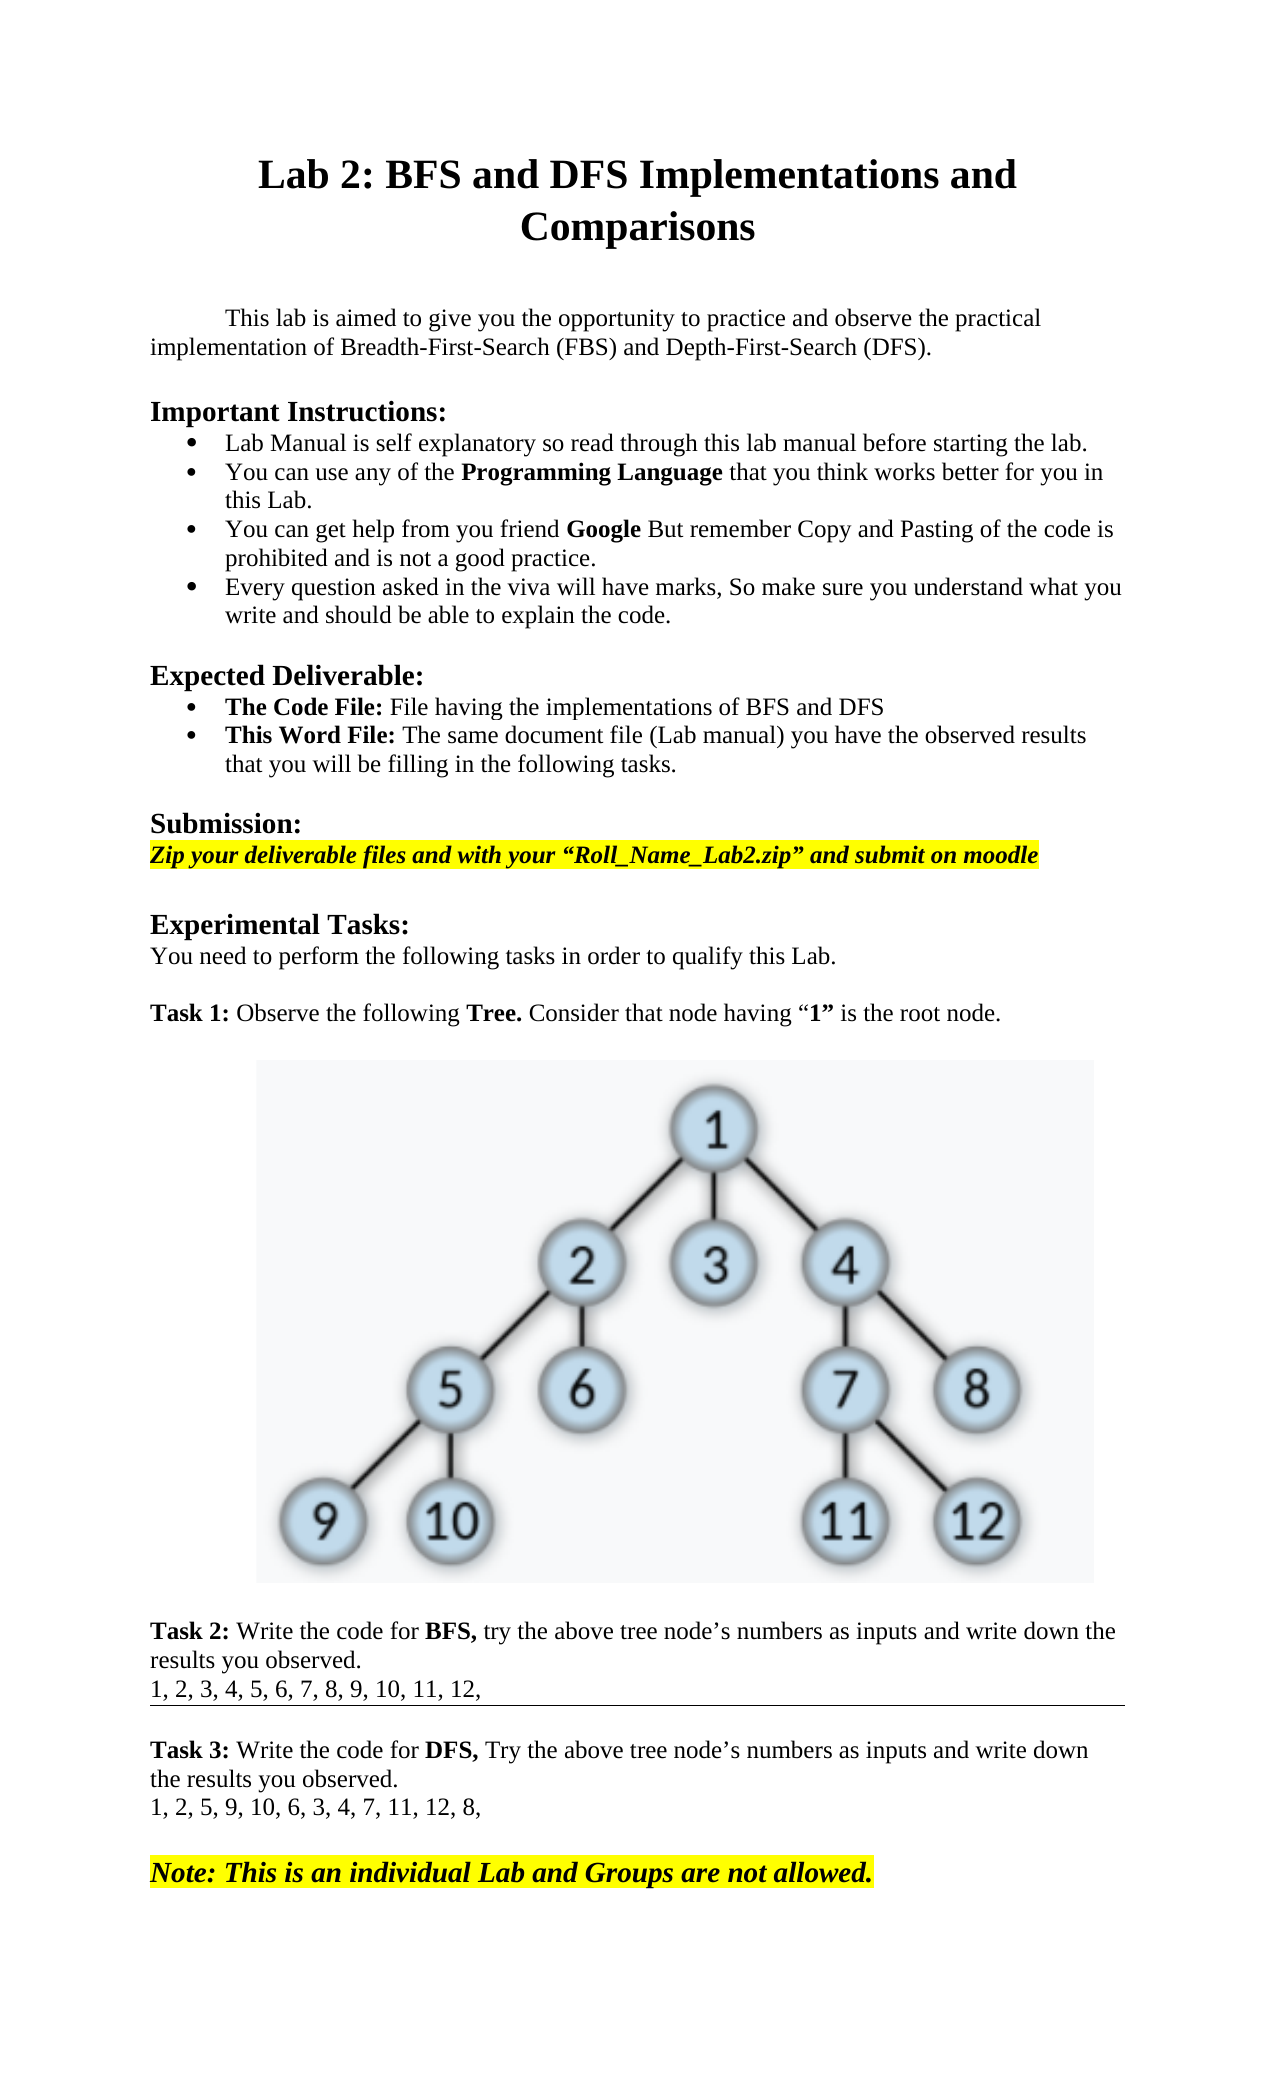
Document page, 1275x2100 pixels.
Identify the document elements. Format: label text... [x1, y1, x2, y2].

text Zip your deliverable files and with your “Roll_Name_Lab2.zip” and submit on moodle [150, 840, 1125, 869]
list This Word File: The same document file (Lab manual) you have the observed results that you will be filling in the following tasks. [187, 720, 1125, 778]
list Every question asked in the viva will have marks, So make sure you understand what you write and should be able to explain the code. [187, 572, 1125, 629]
text Important Instructions: [150, 394, 1125, 428]
text Task 2: Write the code for BFS, try the above tree node’s numbers as inputs and write down the results you observed. [150, 1616, 1125, 1674]
text Expected Deliverable: [150, 658, 1125, 692]
list You can use any of the Programming Language that you think works better for you in this Lab. [187, 457, 1125, 514]
text 1, 2, 3, 4, 5, 6, 7, 8, 9, 10, 11, 12, [150, 1674, 1125, 1705]
picture [256, 1060, 1094, 1583]
text This lab is aimed to give you the opportunity to practice and observe the practical implementation of Breadth-First-Search (FBS) and Depth-First-Search (DFS). [150, 303, 1125, 361]
text You need to perform the following tasks in order to qualify this Lab. [150, 941, 1125, 969]
text 1, 2, 5, 9, 10, 6, 3, 4, 7, 11, 12, 8, [150, 1792, 1125, 1821]
text Task 3: Write the code for DFS, Try the above tree node’s numbers as inputs and write down the results you observed. [150, 1735, 1125, 1792]
text Lab 2: BFS and DFS Implementations and Comparisons [150, 150, 1125, 249]
text Experimental Tasks: [150, 907, 1125, 941]
list The Code File: File having the implementations of BFS and DFS [187, 692, 1125, 720]
text Note: This is an individual Lab and Groups are not allowed. [150, 1855, 1125, 1888]
text Submission: [150, 807, 1125, 840]
list You can get help from you friend Google But remember Copy and Pasting of the code is prohibited and is not a good practice. [187, 514, 1125, 572]
list Lab Manual is self explanatory so read through this lab manual before starting the lab. [187, 428, 1125, 457]
text Task 1: Observe the following Tree. Consider that node having “1” is the root node. [150, 998, 1125, 1027]
